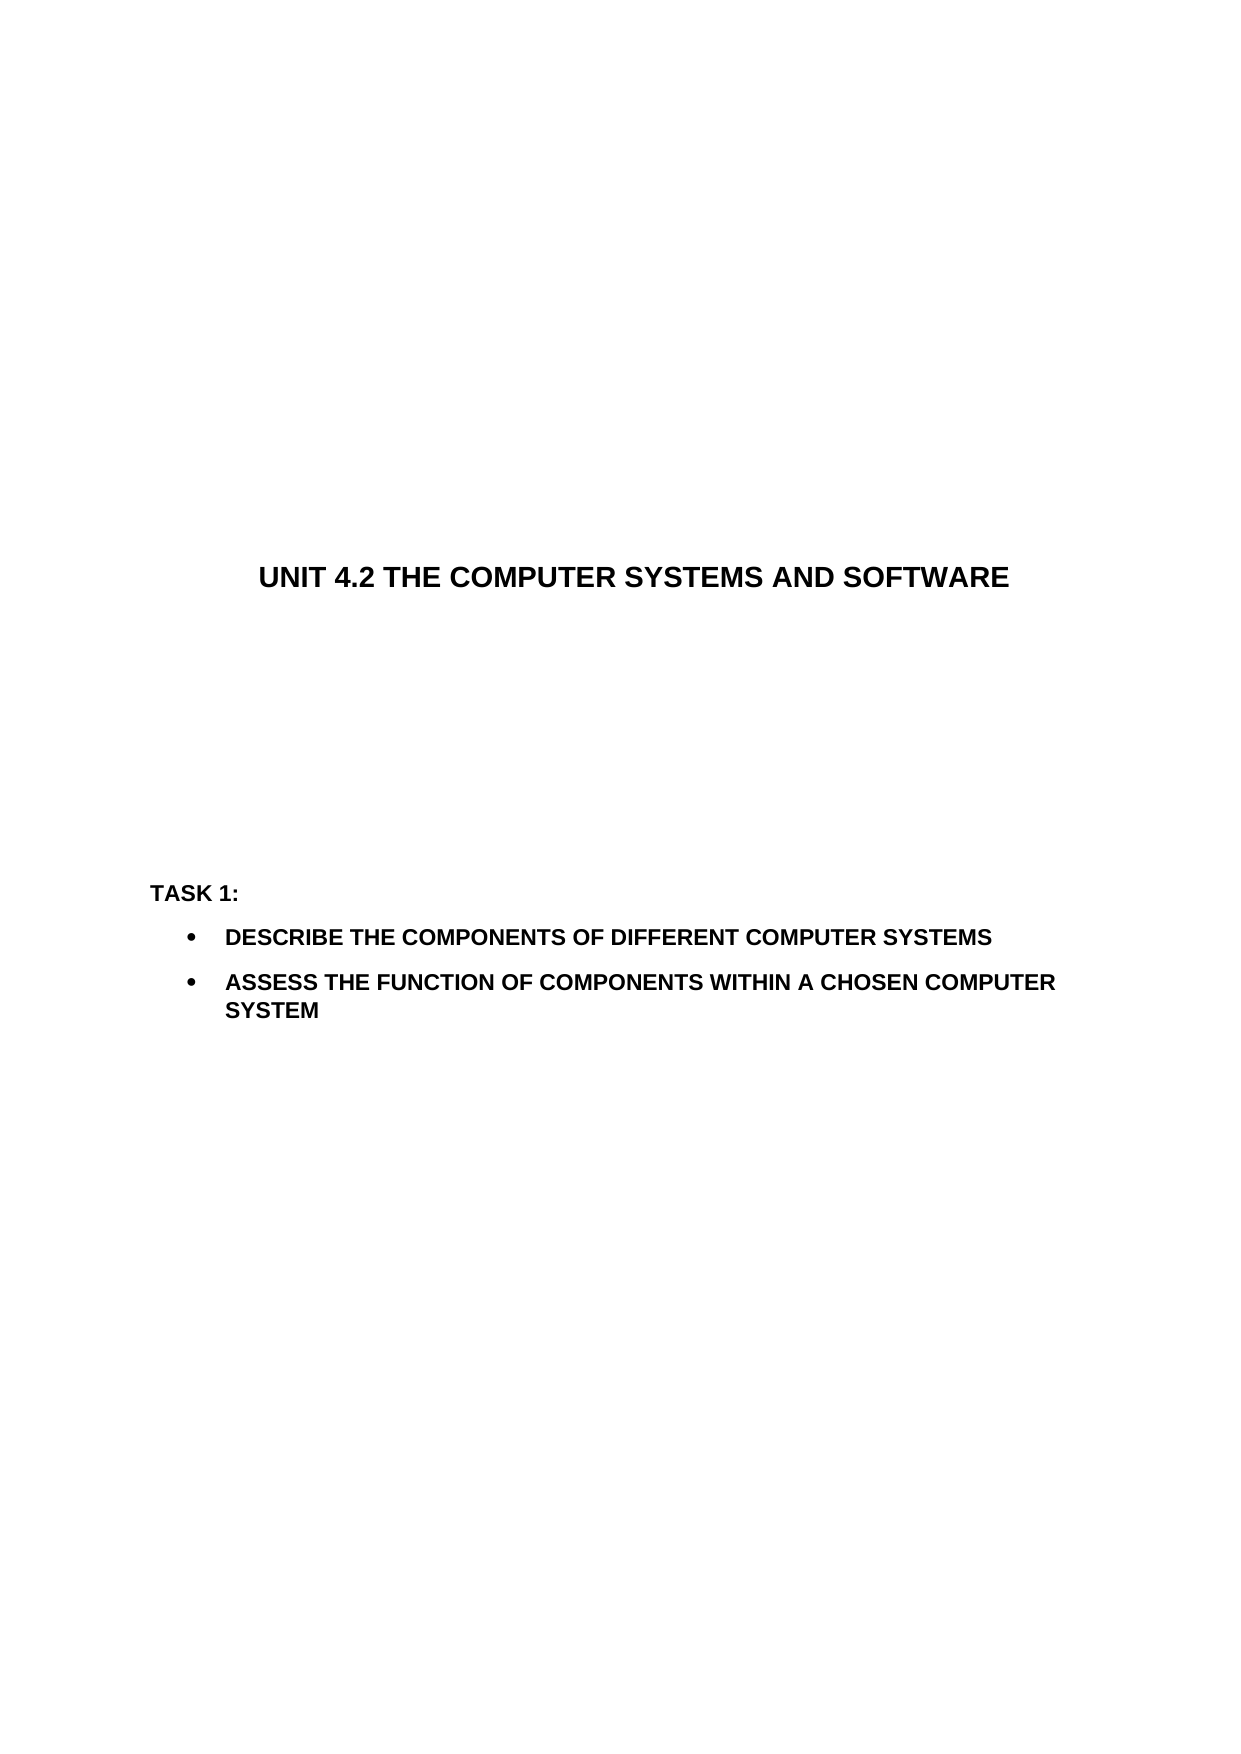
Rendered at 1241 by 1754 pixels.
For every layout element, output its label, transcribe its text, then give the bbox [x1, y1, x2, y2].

text UNIT 4.2 THE COMPUTER SYSTEMS AND SOFTWARE [150, 560, 1090, 594]
list ASSESS THE FUNCTION OF COMPONENTS WITHIN A CHOSEN COMPUTER SYSTEM [187, 969, 1090, 1023]
text TASK 1: [150, 880, 1090, 906]
list DESCRIBE THE COMPONENTS OF DIFFERENT COMPUTER SYSTEMS [187, 924, 1090, 951]
